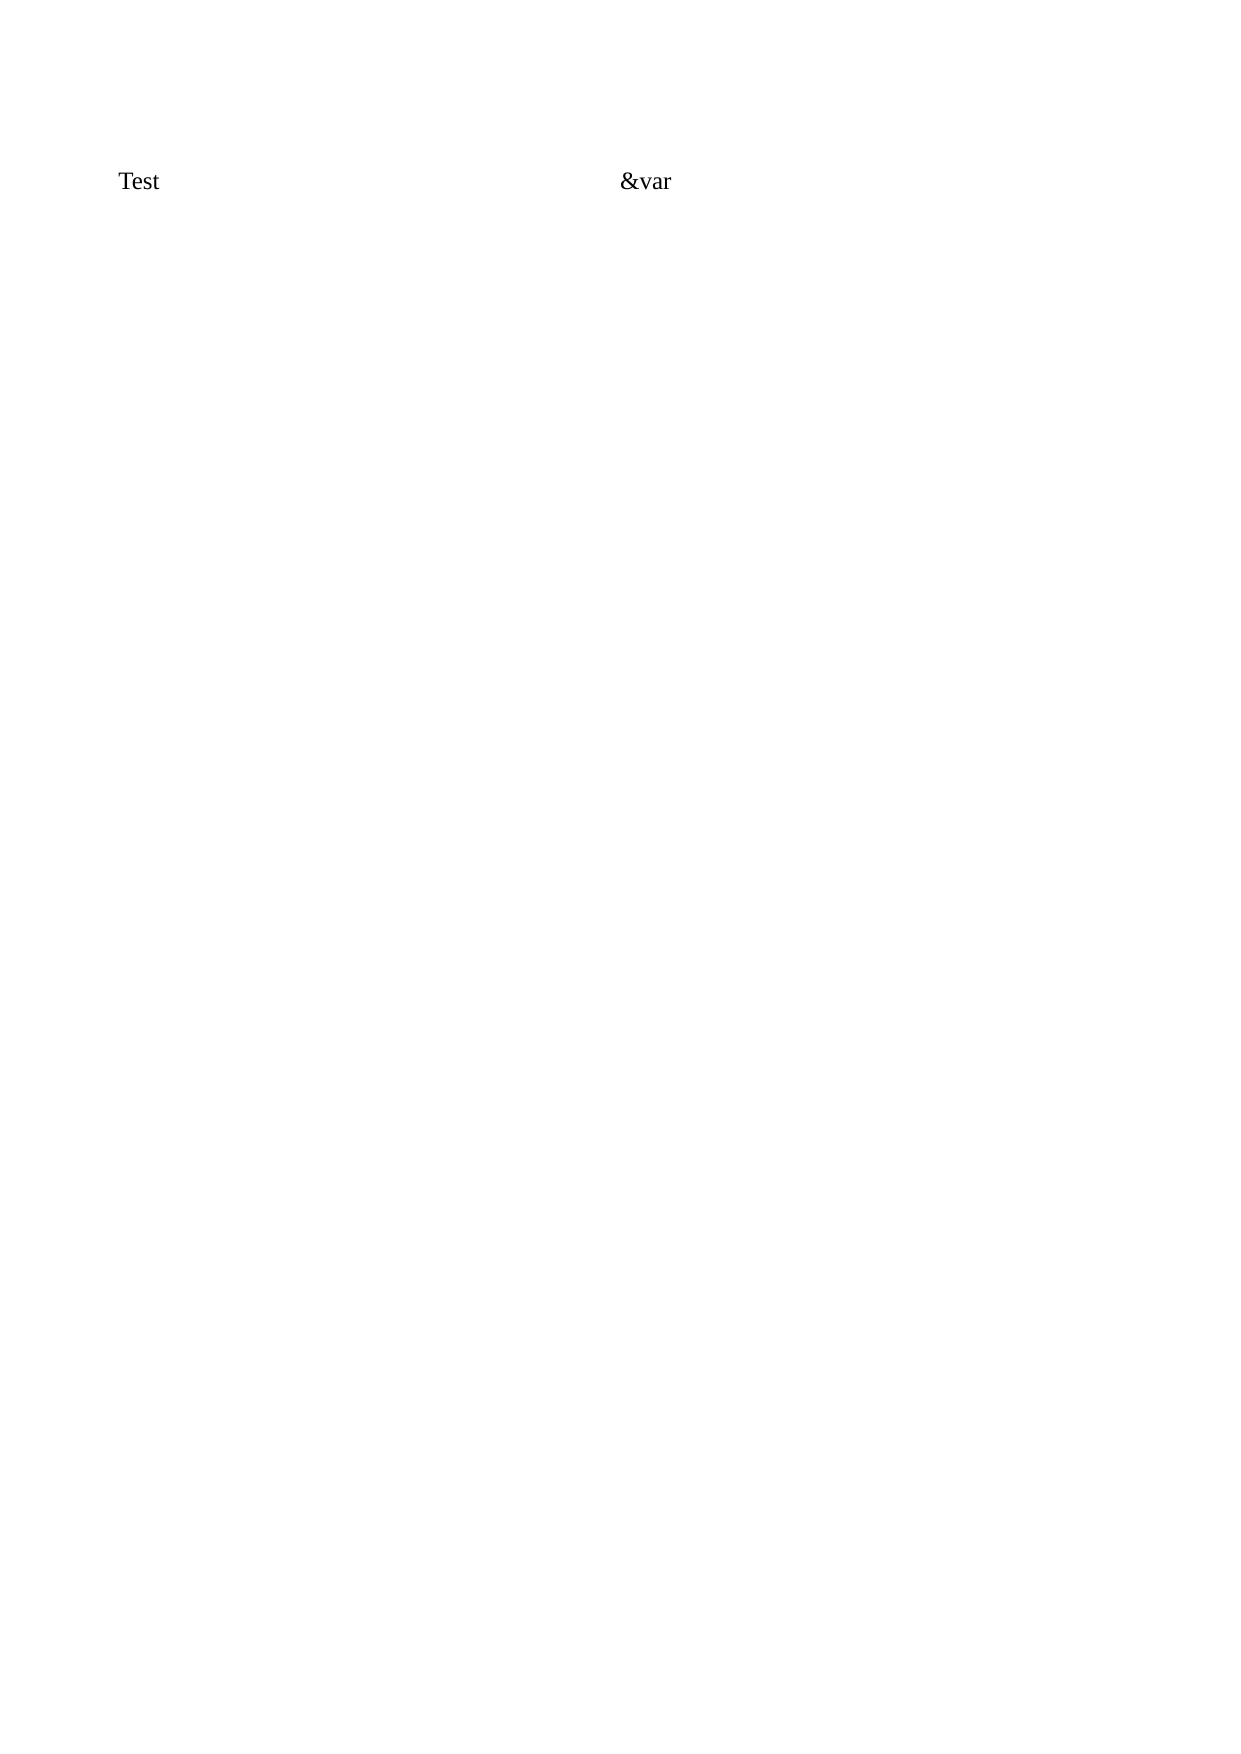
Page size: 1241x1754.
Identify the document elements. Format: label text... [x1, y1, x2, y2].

table_header &var [620, 166, 1122, 194]
table_header Test [118, 166, 620, 194]
